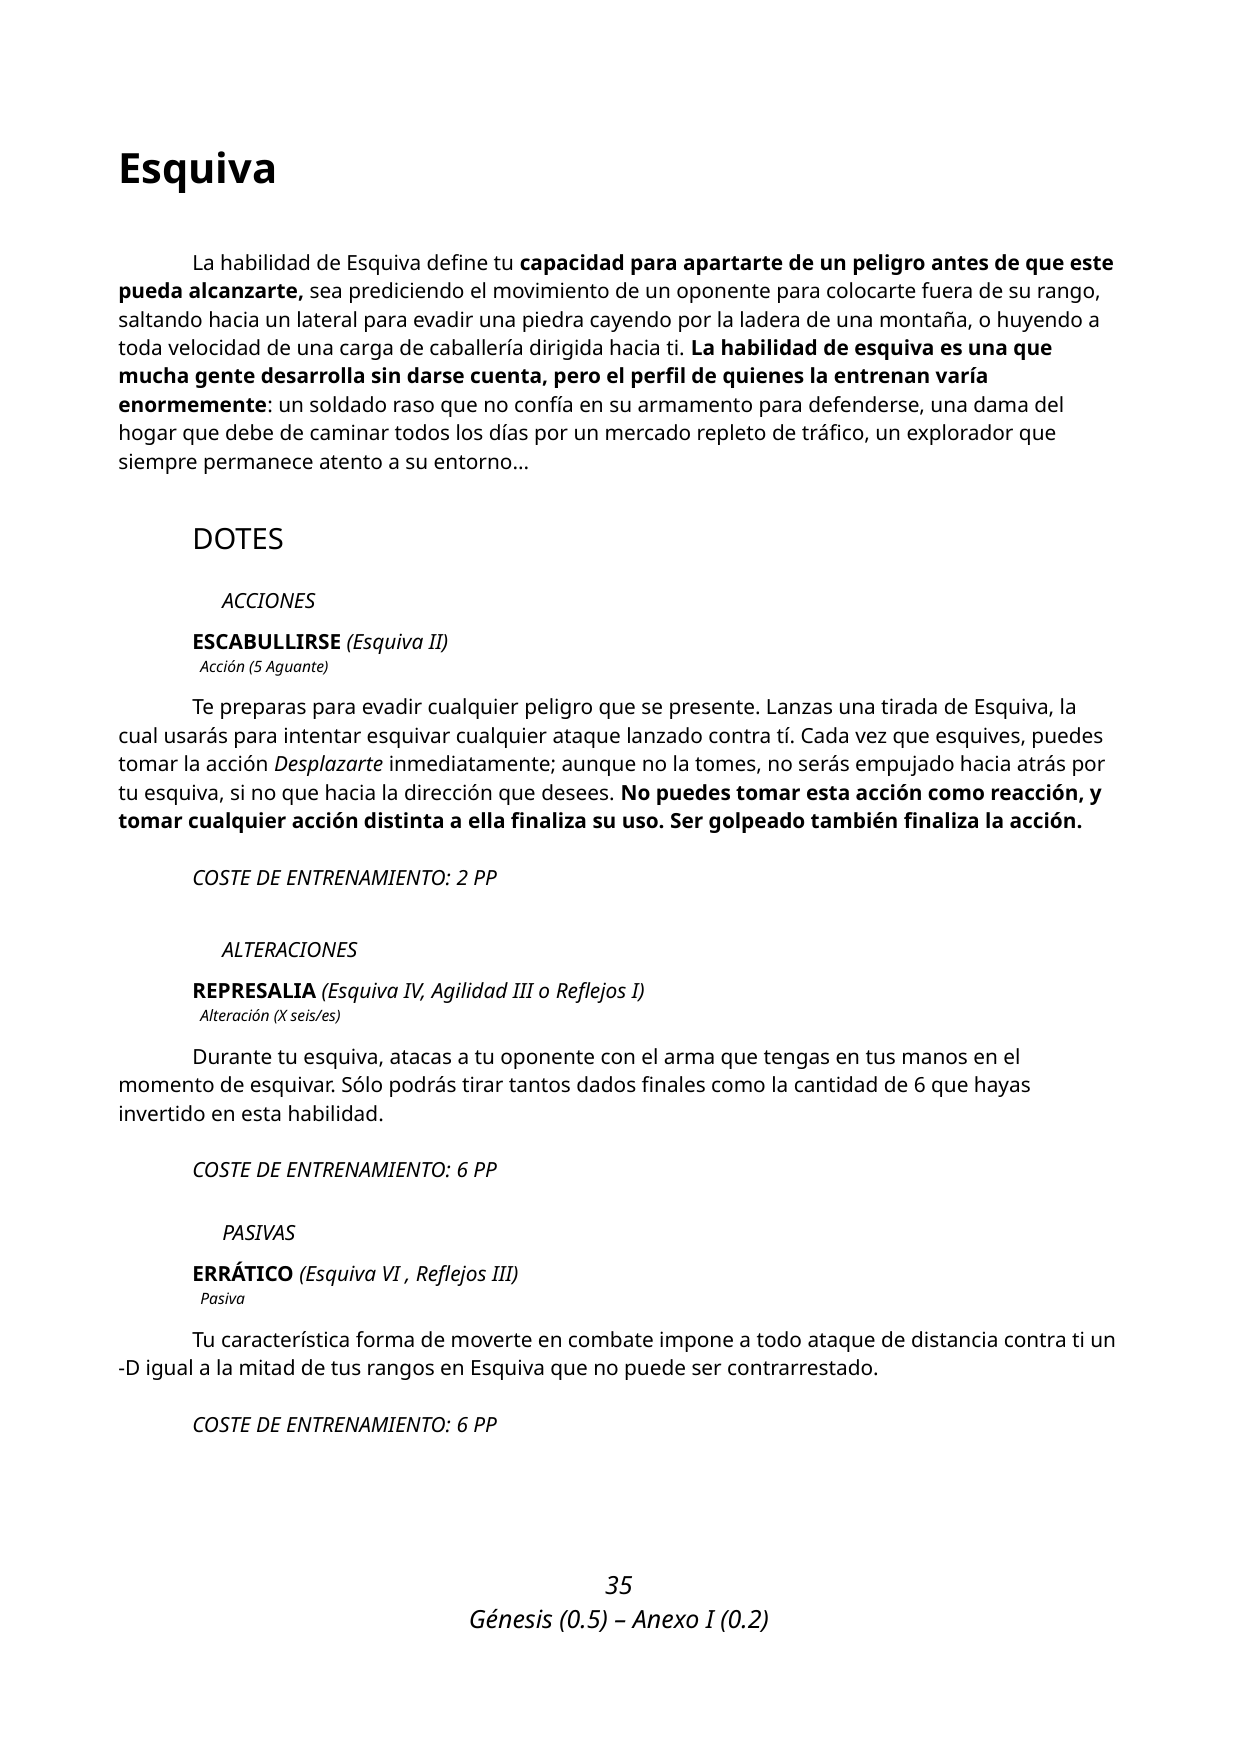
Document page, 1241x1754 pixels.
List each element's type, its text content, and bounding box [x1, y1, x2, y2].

text Alteración (X seis/es) [192, 1005, 1122, 1042]
text Acción (5 Aguante) [192, 656, 1122, 692]
text Tu característica forma de moverte en combate impone a todo ataque de distancia contra ti un -D igual a la mitad de tus rangos en Esquiva que no puede ser contrarrestado. [118, 1325, 1122, 1382]
text COSTE DE ENTRENAMIENTO: 6 PP [118, 1156, 1122, 1184]
text ERRÁTICO (Esquiva VI , Reflejos III) [118, 1259, 1122, 1288]
text Te preparas para evadir cualquier peligro que se presente. Lanzas una tirada de Esquiva, la cual usarás para intentar esquivar cualquier ataque lanzado contra tí. Cada vez que esquives, puedes tomar la acción Desplazarte inmediatamente; aunque no la tomes, no serás empujado hacia atrás por tu esquiva, si no que hacia la dirección que desees. No puedes tomar esta acción como reacción, y tomar cualquier acción distinta a ella finaliza su uso. Ser golpeado también finaliza la acción. [118, 692, 1122, 835]
subtitle ALTERACIONES [118, 932, 1122, 964]
subtitle Esquiva [118, 139, 1122, 196]
text COSTE DE ENTRENAMIENTO: 6 PP [118, 1410, 1122, 1438]
text REPRESALIA (Esquiva IV, Agilidad III o Reflejos I) [118, 977, 1122, 1005]
text Pasiva [192, 1288, 1122, 1325]
text COSTE DE ENTRENAMIENTO: 2 PP [118, 863, 1122, 892]
subtitle PASIVAS [118, 1215, 1122, 1247]
subtitle ACCIONES [118, 583, 1122, 615]
text La habilidad de Esquiva define tu capacidad para apartarte de un peligro antes de que este pueda alcanzarte, sea prediciendo el movimiento de un oponente para colocarte fuera de su rango, saltando hacia un lateral para evadir una piedra cayendo por la ladera de una montaña, o huyendo a toda velocidad de una carga de caballería dirigida hacia ti. La habilidad de esquiva es una que mucha gente desarrolla sin darse cuenta, pero el perfil de quienes la entrenan varía enormemente: un soldado raso que no confía en su armamento para defenderse, una dama del hogar que debe de caminar todos los días por un mercado repleto de tráfico, un explorador que siempre permanece atento a su entorno... [118, 248, 1122, 475]
text Durante tu esquiva, atacas a tu oponente con el arma que tengas en tus manos en el momento de esquivar. Sólo podrás tirar tantos dados finales como la cantidad de 6 que hayas invertido en esta habilidad. [118, 1042, 1122, 1127]
text ESCABULLIRSE (Esquiva II) [192, 627, 1122, 656]
subtitle DOTES [118, 518, 1122, 558]
